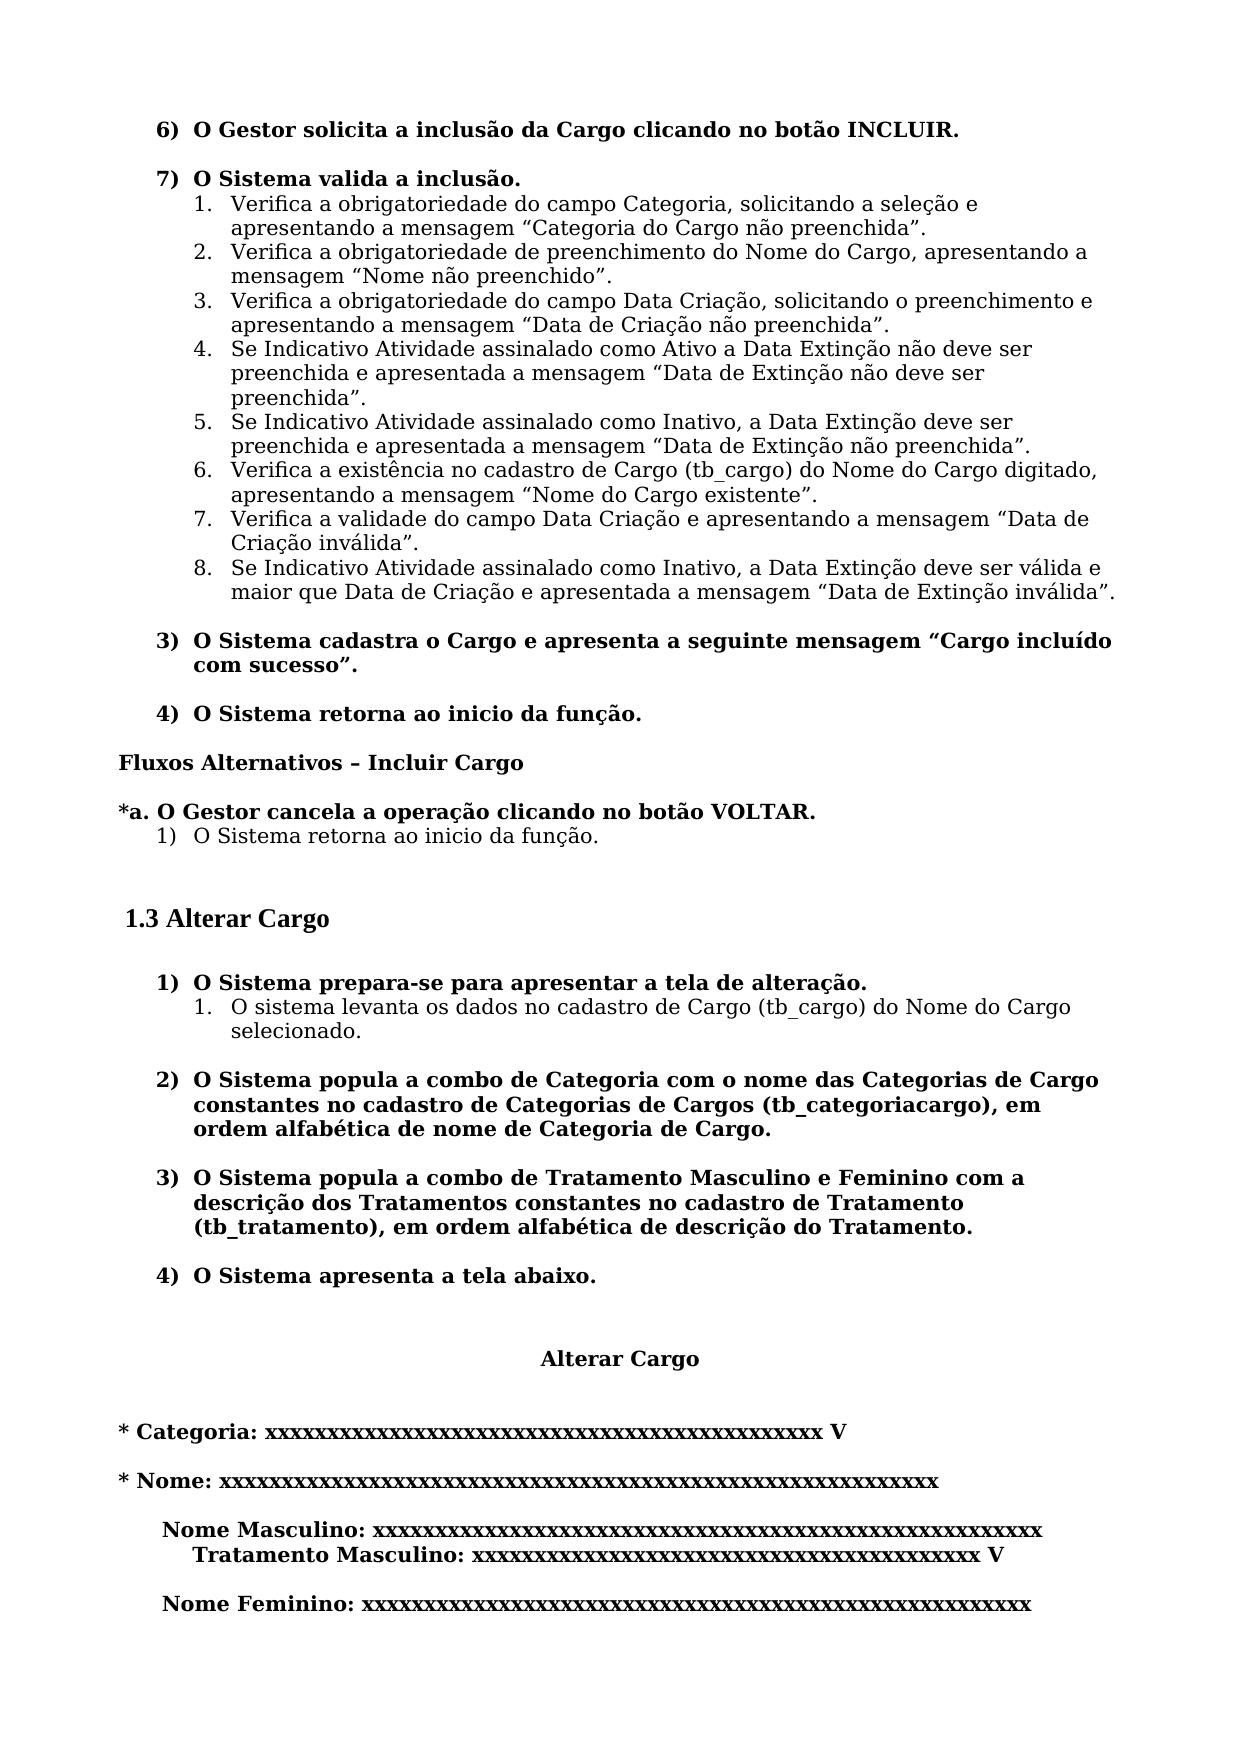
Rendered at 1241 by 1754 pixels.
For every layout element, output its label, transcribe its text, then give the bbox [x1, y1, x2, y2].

list O Sistema apresenta a tela abaixo. [156, 1264, 1122, 1288]
text Nome Masculino: xxxxxxxxxxxxxxxxxxxxxxxxxxxxxxxxxxxxxxxxxxxxxxxxxxxxxx [118, 1518, 1122, 1542]
text Fluxos Alternativos – Incluir Cargo [118, 751, 1122, 776]
subtitle Alterar Cargo [118, 903, 1122, 933]
list O Sistema retorna ao inicio da função. [156, 702, 1122, 727]
list O sistema levanta os dados no cadastro de Cargo (tb_cargo) do Nome do Cargo selecionado. [193, 995, 1122, 1043]
list O Sistema retorna ao inicio da função. [156, 824, 1122, 849]
list O Sistema popula a combo de Categoria com o nome das Categorias de Cargo constantes no cadastro de Categorias de Cargos (tb_categoriacargo), em ordem alfabética de nome de Categoria de Cargo. [156, 1068, 1122, 1141]
list O Sistema valida a inclusão. [156, 167, 1122, 192]
list Verifica a existência no cadastro de Cargo (tb_cargo) do Nome do Cargo digitado, apresentando a mensagem “Nome do Cargo existente”. [193, 458, 1122, 507]
text * Categoria: xxxxxxxxxxxxxxxxxxxxxxxxxxxxxxxxxxxxxxxxxxxxx V [118, 1420, 1122, 1444]
list Verifica a obrigatoriedade do campo Categoria, solicitando a seleção e apresentando a mensagem “Categoria do Cargo não preenchida”. [193, 192, 1122, 240]
list Verifica a obrigatoriedade do campo Data Criação, solicitando o preenchimento e apresentando a mensagem “Data de Criação não preenchida”. [193, 289, 1122, 337]
list O Gestor solicita a inclusão da Cargo clicando no botão INCLUIR. [156, 118, 1122, 143]
text Tratamento Masculino: xxxxxxxxxxxxxxxxxxxxxxxxxxxxxxxxxxxxxxxxx V [118, 1542, 1122, 1567]
list Se Indicativo Atividade assinalado como Inativo, a Data Extinção deve ser preenchida e apresentada a mensagem “Data de Extinção não preenchida”. [193, 410, 1122, 458]
list O Sistema cadastra o Cargo e apresenta a seguinte mensagem “Cargo incluído com sucesso”. [156, 629, 1122, 678]
list O Sistema popula a combo de Tratamento Masculino e Feminino com a descrição dos Tratamentos constantes no cadastro de Tratamento (tb_tratamento), em ordem alfabética de descrição do Tratamento. [156, 1166, 1122, 1239]
list Se Indicativo Atividade assinalado como Inativo, a Data Extinção deve ser válida e maior que Data de Criação e apresentada a mensagem “Data de Extinção inválida”. [193, 556, 1122, 604]
list Verifica a obrigatoriedade de preenchimento do Nome do Cargo, apresentando a mensagem “Nome não preenchido”. [193, 240, 1122, 289]
text * Nome: xxxxxxxxxxxxxxxxxxxxxxxxxxxxxxxxxxxxxxxxxxxxxxxxxxxxxxxxxx [118, 1469, 1122, 1493]
text Alterar Cargo [118, 1347, 1122, 1371]
list O Sistema prepara-se para apresentar a tela de alteração. [156, 970, 1122, 995]
list Verifica a validade do campo Data Criação e apresentando a mensagem “Data de Criação inválida”. [193, 507, 1122, 556]
text Nome Feminino: xxxxxxxxxxxxxxxxxxxxxxxxxxxxxxxxxxxxxxxxxxxxxxxxxxxxxx [118, 1591, 1122, 1616]
list Se Indicativo Atividade assinalado como Ativo a Data Extinção não deve ser preenchida e apresentada a mensagem “Data de Extinção não deve ser preenchida”. [193, 337, 1122, 410]
text *a. O Gestor cancela a operação clicando no botão VOLTAR. [118, 800, 1122, 824]
